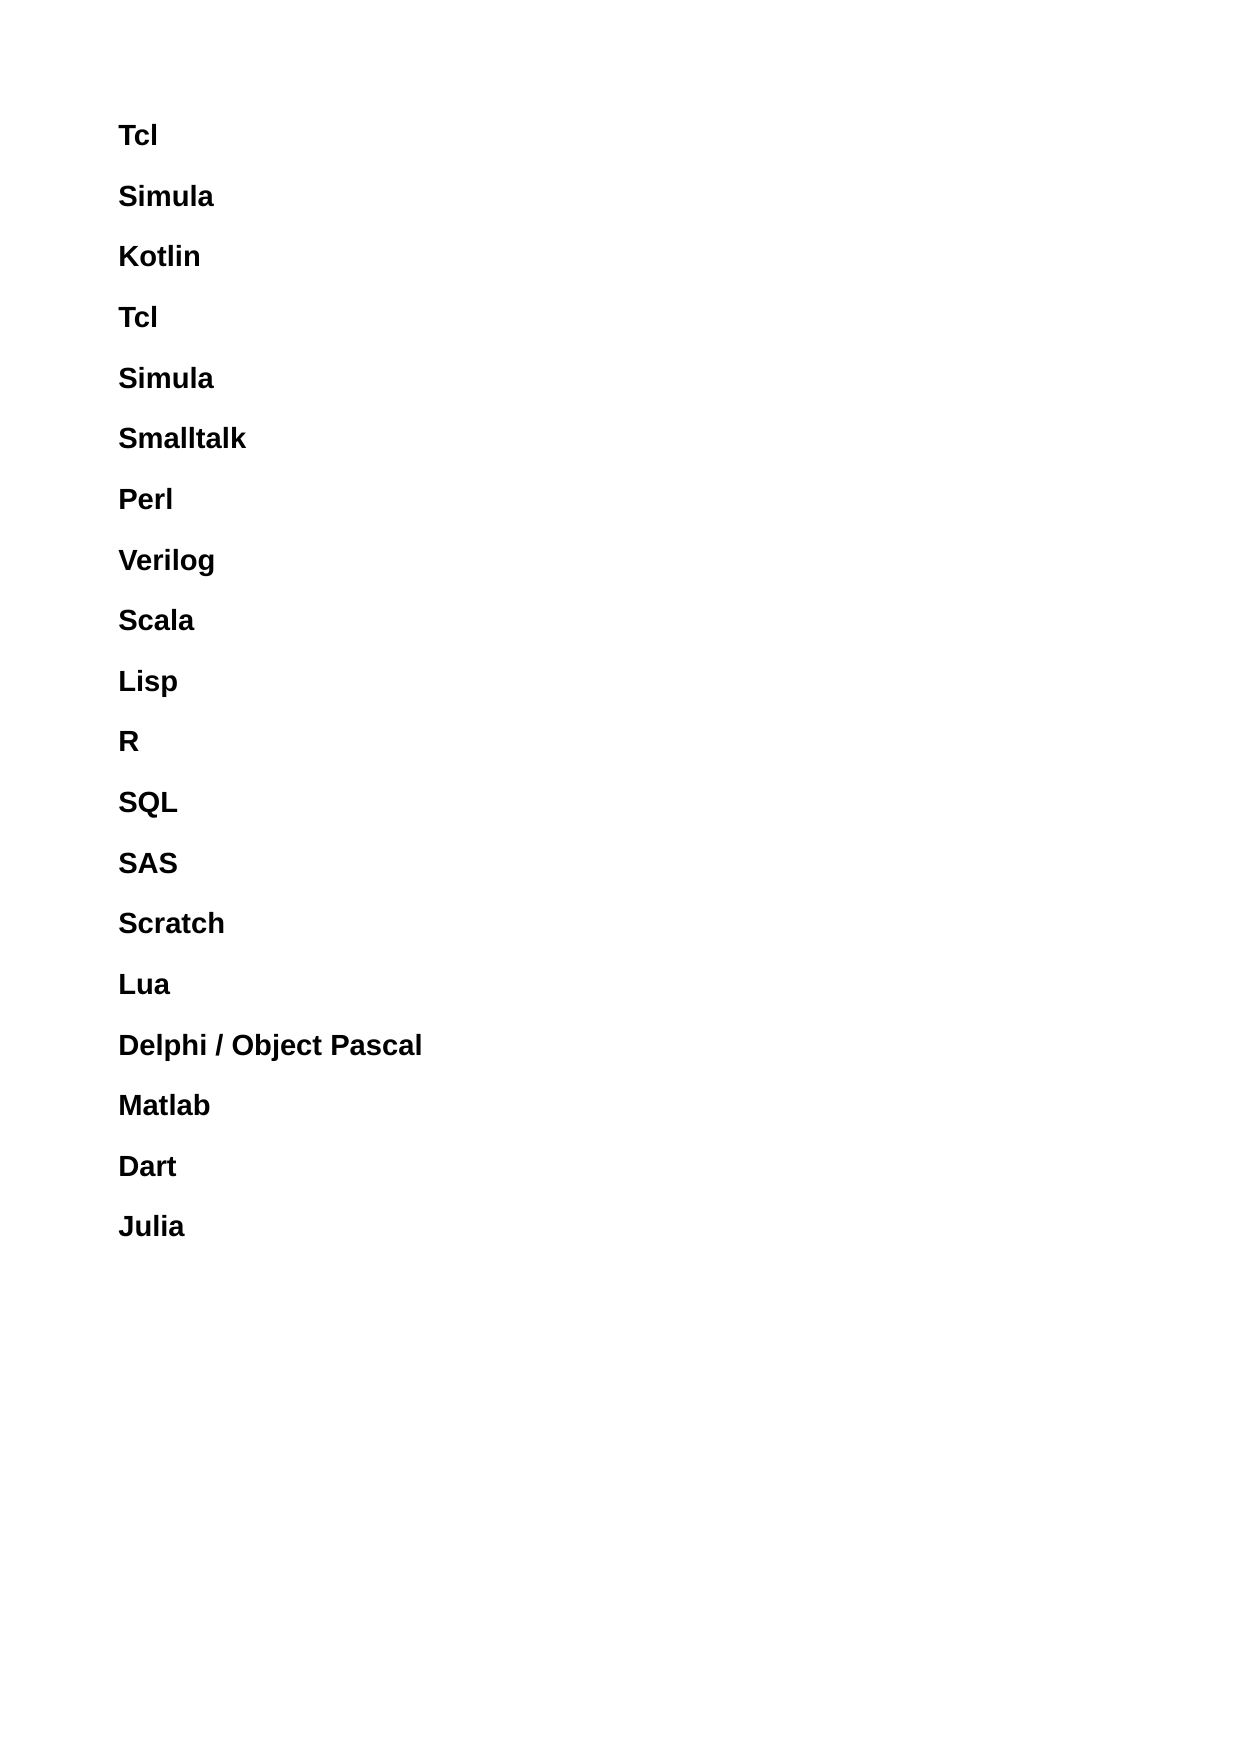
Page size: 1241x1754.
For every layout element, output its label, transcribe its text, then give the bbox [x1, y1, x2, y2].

subtitle Kotlin [118, 239, 1122, 273]
subtitle Scala [118, 603, 1122, 637]
subtitle Simula [118, 179, 1122, 212]
subtitle Verilog [118, 542, 1122, 576]
subtitle Lua [118, 967, 1122, 1000]
subtitle Tcl [118, 300, 1122, 333]
subtitle Matlab [118, 1088, 1122, 1122]
subtitle SQL [118, 785, 1122, 818]
subtitle Julia [118, 1209, 1122, 1243]
subtitle Lisp [118, 664, 1122, 697]
subtitle R [118, 724, 1122, 758]
subtitle Smalltalk [118, 421, 1122, 455]
subtitle Simula [118, 361, 1122, 394]
subtitle Tcl [118, 118, 1122, 152]
subtitle Dart [118, 1149, 1122, 1182]
subtitle Scratch [118, 906, 1122, 940]
subtitle Delphi / Object Pascal [118, 1027, 1122, 1061]
subtitle SAS [118, 846, 1122, 879]
subtitle Perl [118, 482, 1122, 515]
